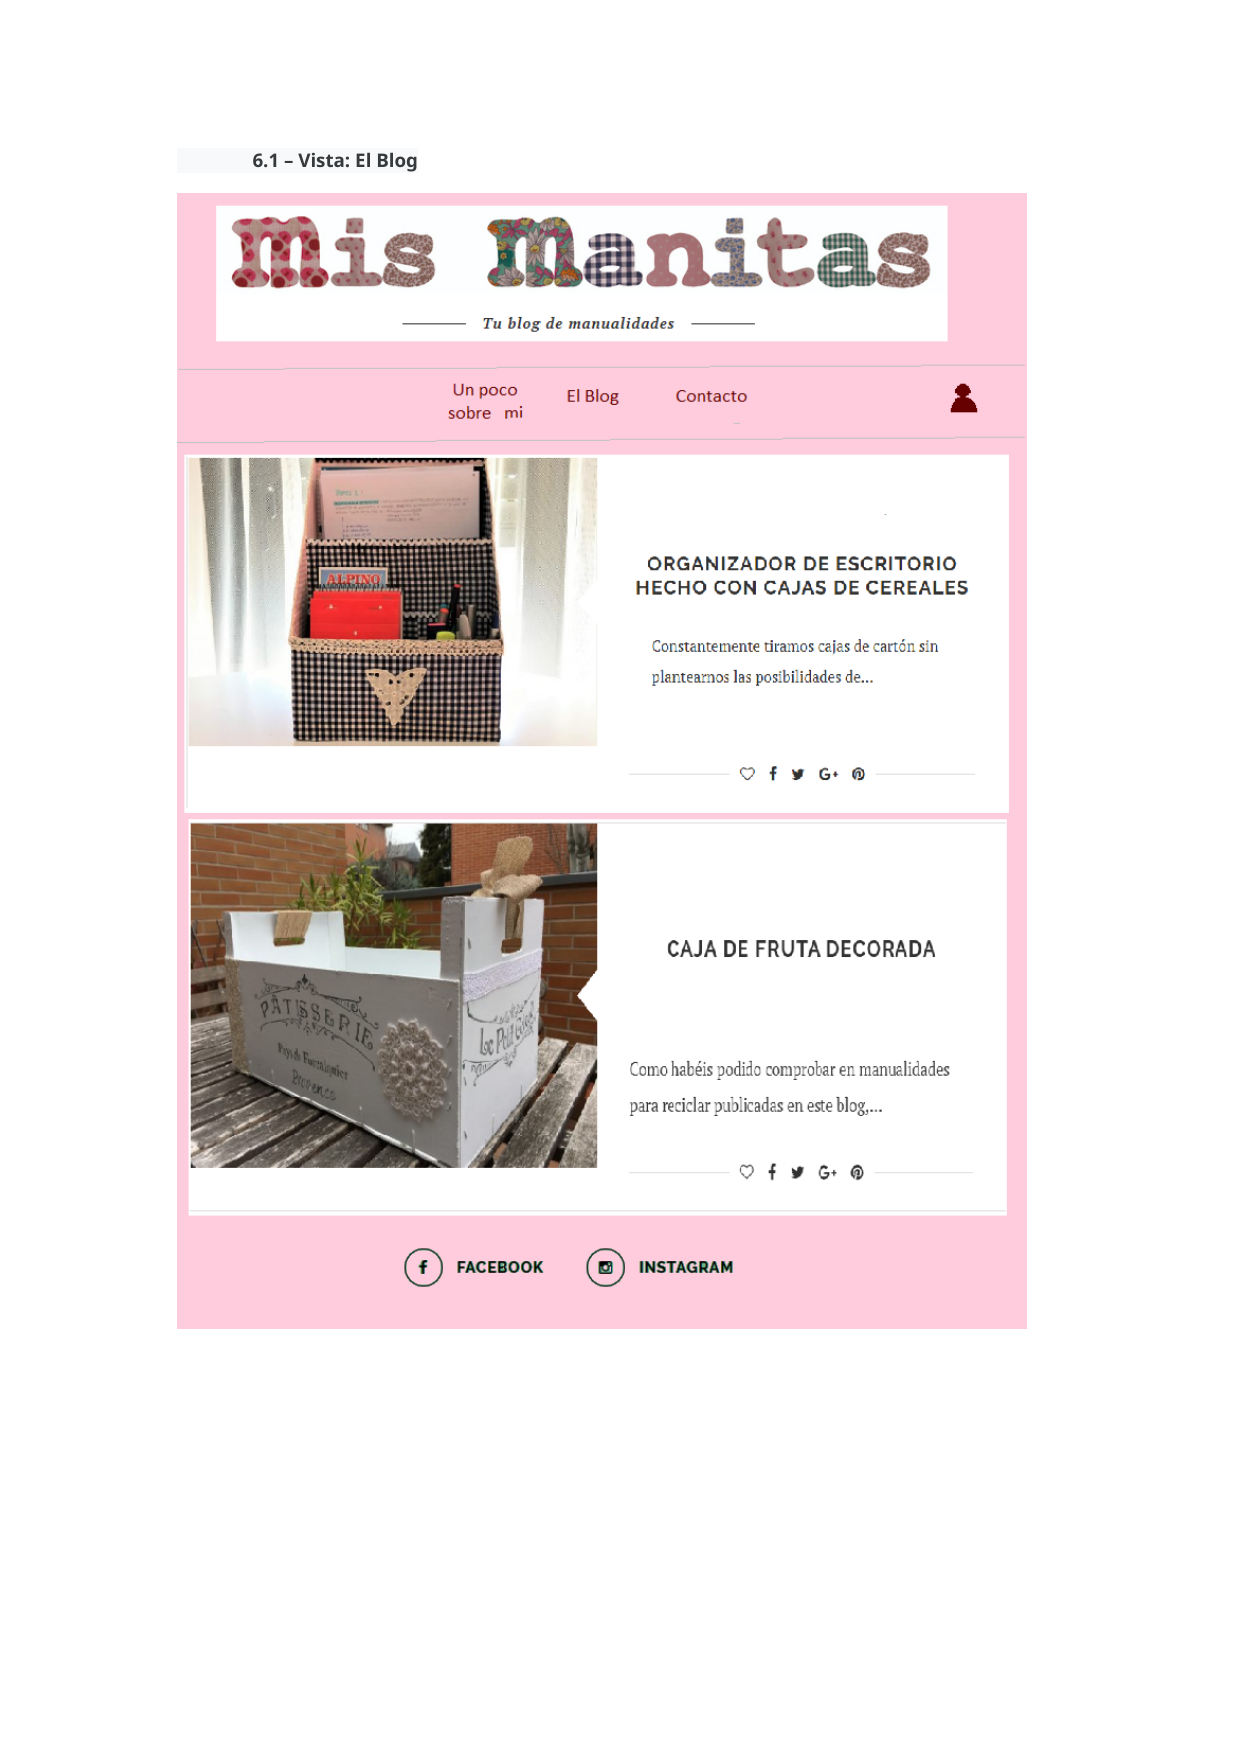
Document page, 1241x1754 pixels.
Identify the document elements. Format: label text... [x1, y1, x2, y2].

text 6.1 – Vista: El Blog [177, 148, 1063, 173]
picture [177, 193, 1027, 1329]
